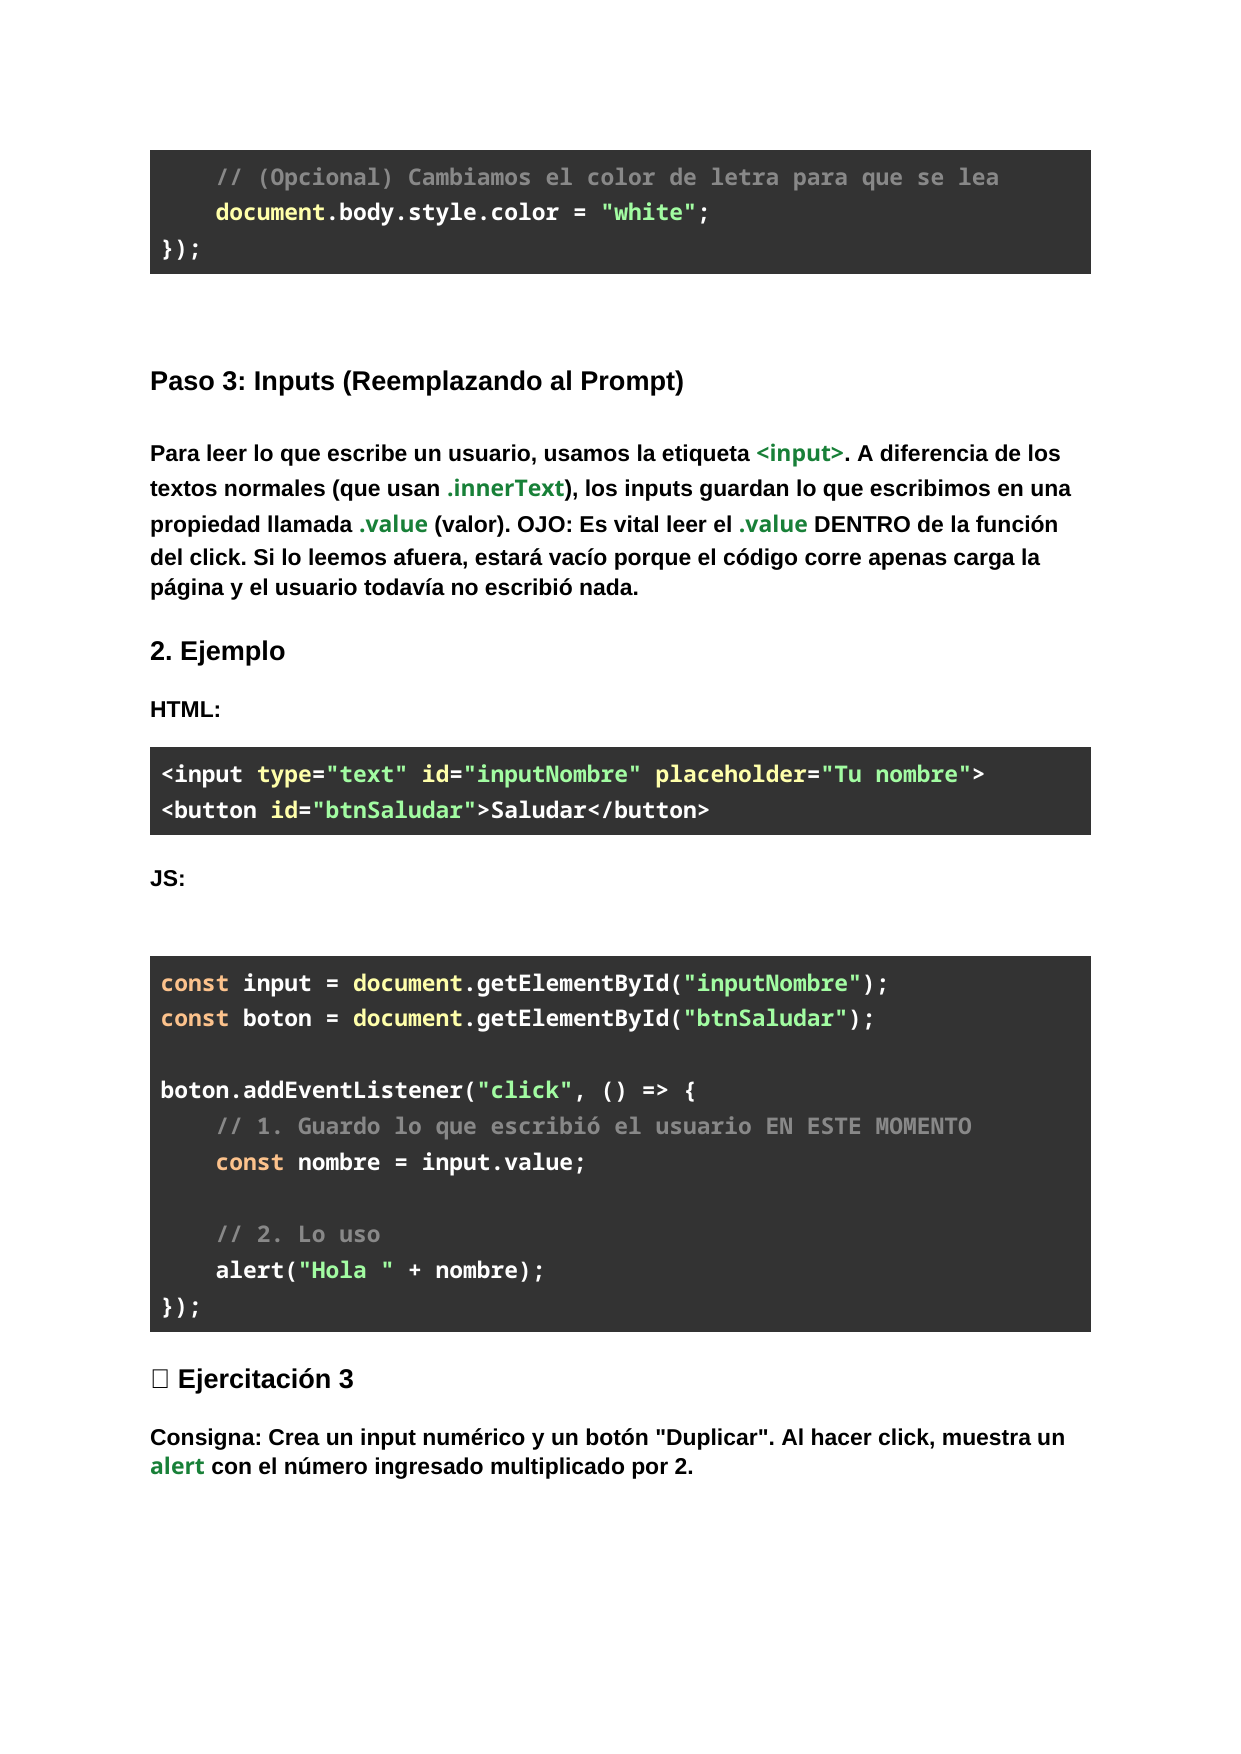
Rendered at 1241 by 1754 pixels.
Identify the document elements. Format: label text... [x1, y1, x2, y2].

text Consigna: Crea un input numérico y un botón "Duplicar". Al hacer click, muestra un alert con el número ingresado multiplicado por 2. [150, 1423, 1090, 1481]
text JS: [150, 835, 1090, 952]
table_header // (Opcional) Cambiamos el color de letra para que se lea document.body.style.color = "white"; }); [150, 150, 1091, 274]
text 📝 Ejercitación 3 [150, 1332, 1090, 1394]
table_header const input = document.getElementById("inputNombre"); const boton = document.getElementById("btnSaludar"); boton.addEventListener("click", () => { // 1. Guardo lo que escribió el usuario EN ESTE MOMENTO const nombre = input.value; // 2. Lo uso alert("Hola " + nombre); }); [150, 956, 1091, 1332]
text Paso 3: Inputs (Reemplazando al Prompt) Para leer lo que escribe un usuario, usamos la etiqueta <input>. A diferencia de los textos normales (que usan .innerText), los inputs guardan lo que escribimos en una propiedad llamada .value (valor). OJO: Es vital leer el .value DENTRO de la función del click. Si lo leemos afuera, estará vacío porque el código corre apenas carga la página y el usuario todavía no escribió nada. 2. Ejemplo [150, 364, 1090, 666]
text HTML: [150, 696, 1090, 722]
table_header <input type="text" id="inputNombre" placeholder="Tu nombre"> <button id="btnSaludar">Saludar</button> [150, 747, 1091, 835]
